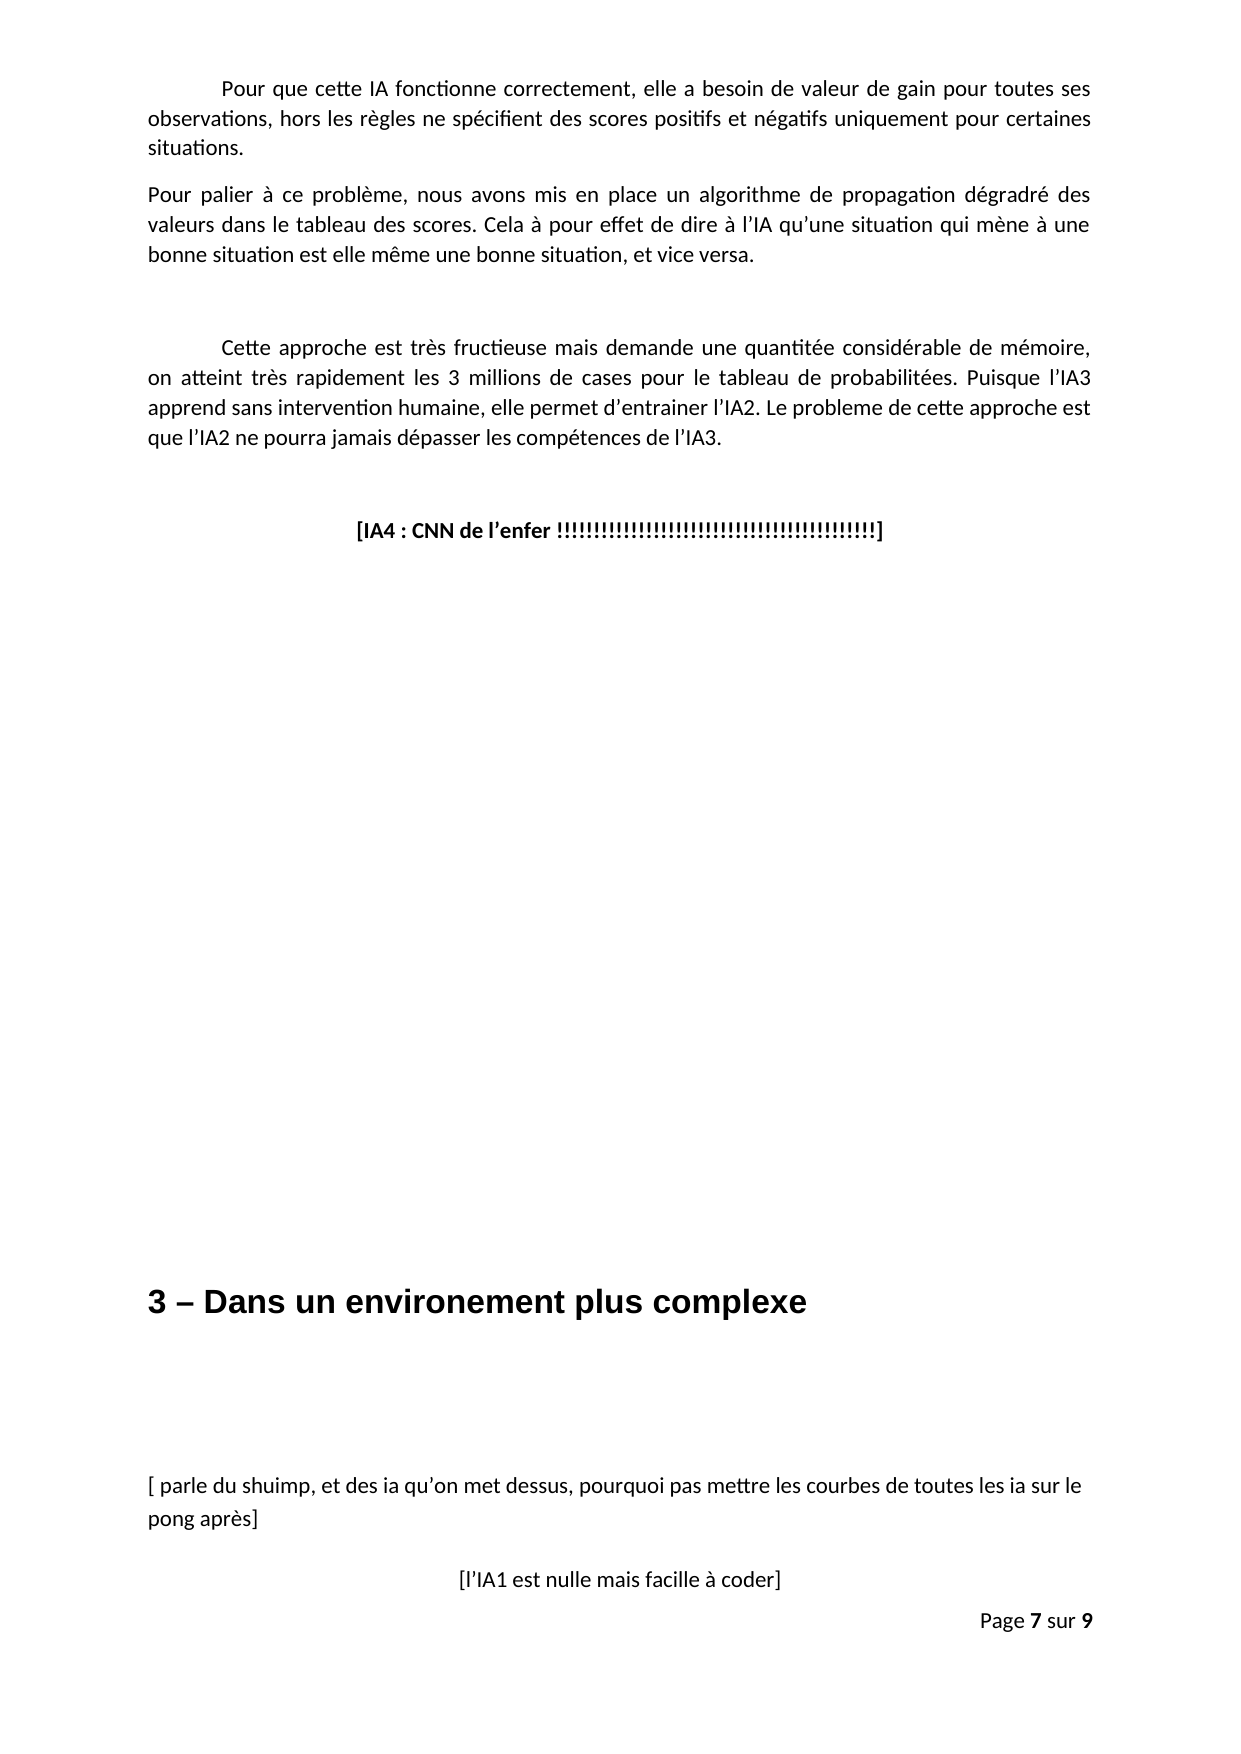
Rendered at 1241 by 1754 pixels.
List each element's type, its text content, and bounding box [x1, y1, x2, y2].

text [l’IA1 est nulle mais facille à coder] [148, 1566, 1093, 1593]
subtitle 3 – Dans un environement plus complexe [148, 1282, 1093, 1320]
text [ parle du shuimp, et des ia qu’on met dessus, pourquoi pas mettre les courbes de toutes les ia sur le pong après] [148, 1472, 1093, 1532]
text Cette approche est très fructieuse mais demande une quantitée considérable de mémoire, on atteint très rapidement les 3 millions de cases pour le tableau de probabilitées. Puisque l’IA3 apprend sans intervention humaine, elle permet d’entrainer l’IA2. Le probleme de cette approche est que l’IA2 ne pourra jamais dépasser les compétences de l’IA3. [148, 333, 1093, 451]
text Pour que cette IA fonctionne correctement, elle a besoin de valeur de gain pour toutes ses observations, hors les règles ne spécifient des scores positifs et négatifs uniquement pour certaines situations. [148, 74, 1093, 162]
text [IA4 : CNN de l’enfer !!!!!!!!!!!!!!!!!!!!!!!!!!!!!!!!!!!!!!!!!!!] [148, 516, 1093, 544]
text Pour palier à ce problème, nous avons mis en place un algorithme de propagation dégradré des valeurs dans le tableau des scores. Cela à pour effet de dire à l’IA qu’une situation qui mène à une bonne situation est elle même une bonne situation, et vice versa. [148, 180, 1093, 268]
